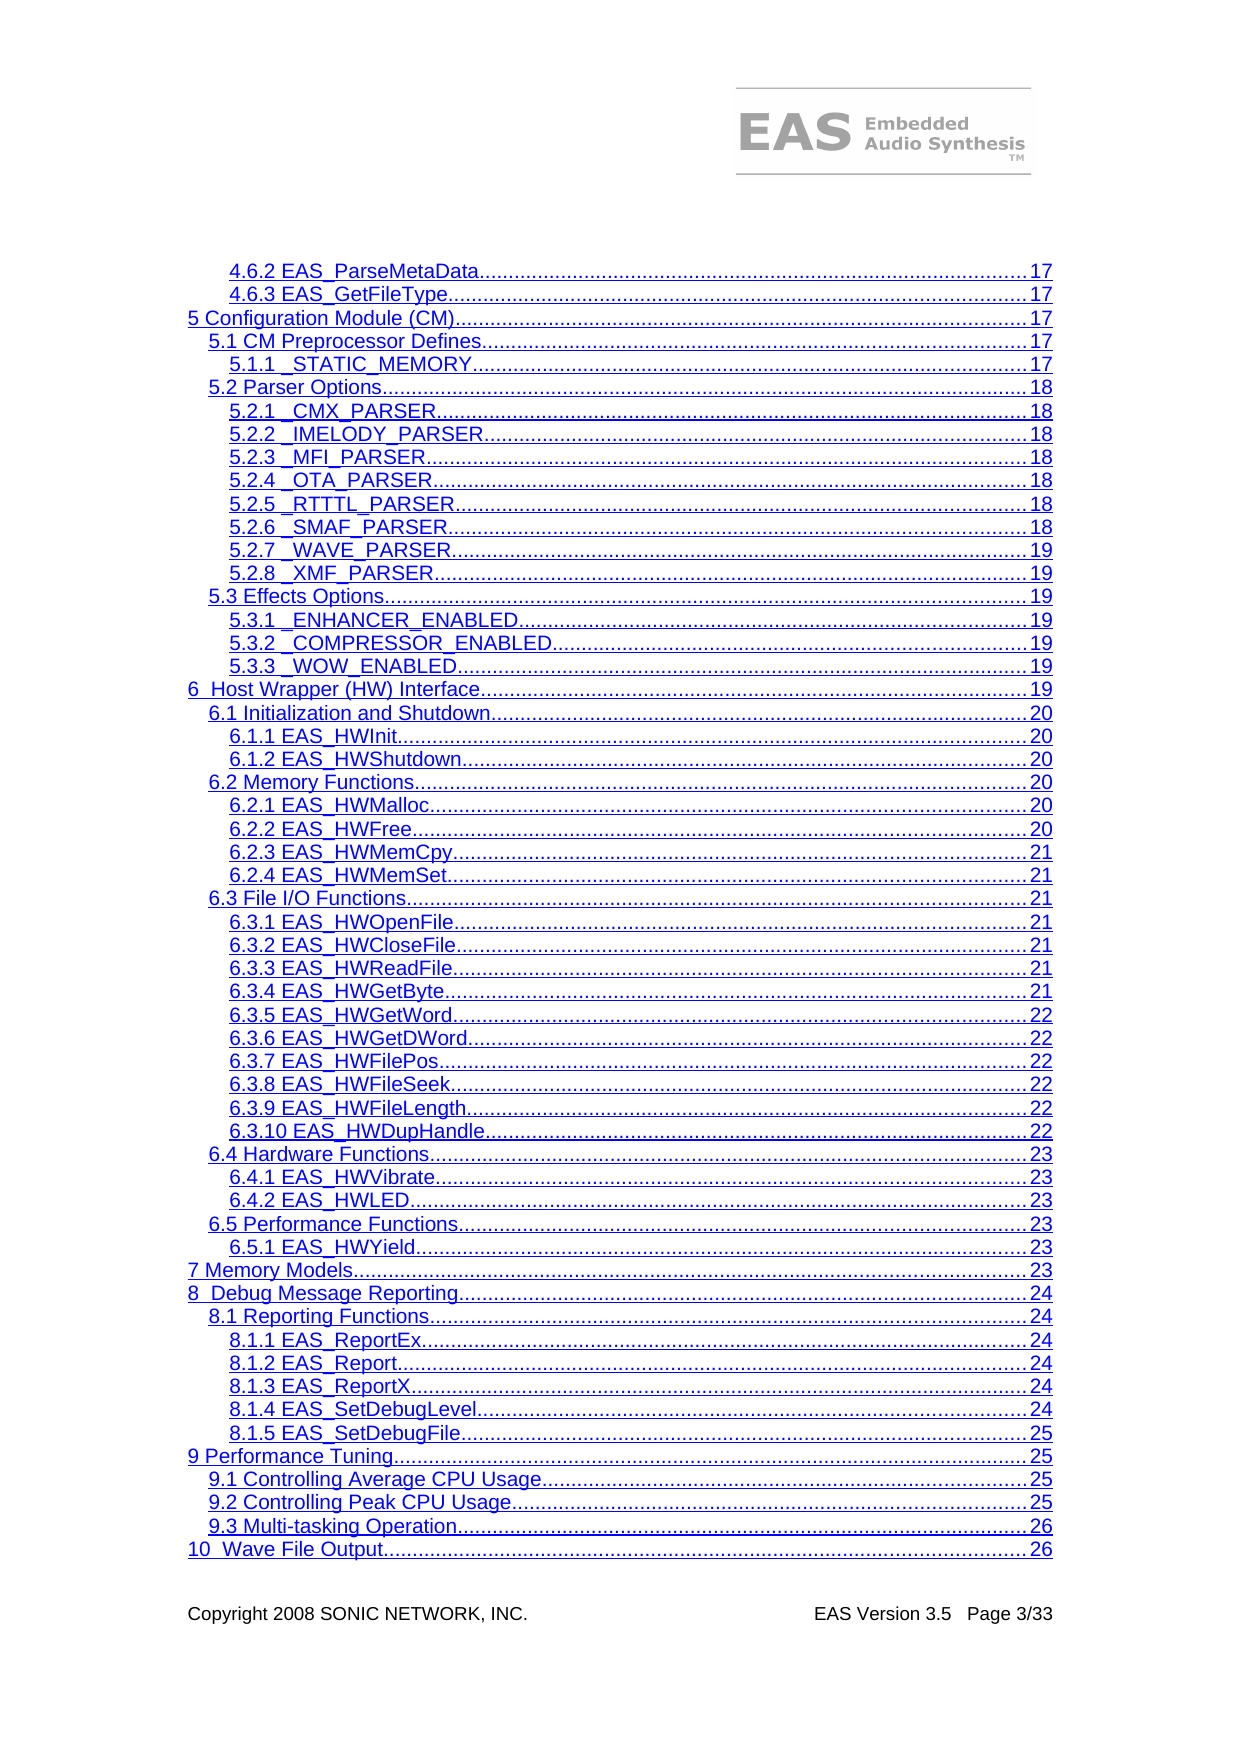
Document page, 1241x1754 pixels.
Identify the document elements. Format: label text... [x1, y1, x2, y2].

text 7 Memory Models 23 [187, 1259, 1053, 1279]
text 4.6.3 EAS_GetFileType 17 [229, 283, 1053, 303]
text 5 Configuration Module (CM) 17 [187, 306, 1053, 327]
text 6.3.8 EAS_HWFileSeek 22 [229, 1073, 1053, 1093]
text 5.3.1 _ENHANCER_ENABLED 19 [229, 608, 1053, 628]
text 6.1 Initialization and Shutdown 20 [208, 701, 1053, 721]
text 5.2.4 _OTA_PARSER 18 [229, 469, 1053, 489]
text 6.3.6 EAS_HWGetDWord 22 [229, 1026, 1053, 1047]
text 9.2 Controlling Peak CPU Usage 25 [208, 1491, 1053, 1511]
text 8.1 Reporting Functions 24 [208, 1305, 1053, 1325]
text 8.1.1 EAS_ReportEx 24 [229, 1328, 1053, 1349]
text 5.2.8 _XMF_PARSER 19 [229, 562, 1053, 582]
text 6.2.2 EAS_HWFree 20 [229, 817, 1053, 838]
text 5.3.3 _WOW_ENABLED 19 [229, 655, 1053, 675]
text 6.5.1 EAS_HWYield 23 [229, 1235, 1053, 1256]
text 9.1 Controlling Average CPU Usage 25 [208, 1468, 1053, 1488]
text 6.2 Memory Functions 20 [208, 771, 1053, 791]
text 5.3 Effects Options 19 [208, 585, 1053, 605]
text 6.3 File I/O Functions 21 [208, 887, 1053, 907]
text 8.1.4 EAS_SetDebugLevel 24 [229, 1398, 1053, 1418]
text 6.4 Hardware Functions 23 [208, 1142, 1053, 1163]
text 5.3.2 _COMPRESSOR_ENABLED 19 [229, 631, 1053, 652]
text 6.3.5 EAS_HWGetWord 22 [229, 1003, 1053, 1023]
text 9.3 Multi-tasking Operation 26 [208, 1514, 1053, 1534]
text 6.3.4 EAS_HWGetByte 21 [229, 980, 1053, 1000]
text 6.5 Performance Functions 23 [208, 1212, 1053, 1232]
text 6.1.2 EAS_HWShutdown 20 [229, 748, 1053, 768]
text 8.1.3 EAS_ReportX 24 [229, 1375, 1053, 1395]
text 6 Host Wrapper (HW) Interface 19 [187, 678, 1053, 698]
text 8 Debug Message Reporting 24 [187, 1282, 1053, 1302]
text 8.1.5 EAS_SetDebugFile 25 [229, 1421, 1053, 1442]
text 5.2.7 _WAVE_PARSER 19 [229, 538, 1053, 559]
text 6.3.9 EAS_HWFileLength 22 [229, 1096, 1053, 1116]
text 6.2.4 EAS_HWMemSet 21 [229, 864, 1053, 884]
text 6.2.3 EAS_HWMemCpy 21 [229, 841, 1053, 861]
text 6.3.10 EAS_HWDupHandle 22 [229, 1119, 1053, 1139]
text 6.2.1 EAS_HWMalloc 20 [229, 794, 1053, 814]
text 5.2.6 _SMAF_PARSER 18 [229, 515, 1053, 536]
text 9 Performance Tuning 25 [187, 1444, 1053, 1465]
text 5.2.2 _IMELODY_PARSER 18 [229, 422, 1053, 443]
text 6.3.2 EAS_HWCloseFile 21 [229, 933, 1053, 954]
text 6.3.7 EAS_HWFilePos 22 [229, 1049, 1053, 1070]
text 4.6.2 EAS_ParseMetaData 17 [229, 260, 1053, 280]
text 10 Wave File Output 26 [187, 1537, 1053, 1558]
text 5.2.5 _RTTTL_PARSER 18 [229, 492, 1053, 512]
text 5.1.1 _STATIC_MEMORY 17 [229, 353, 1053, 373]
text 5.2.1 _CMX_PARSER 18 [229, 399, 1053, 419]
picture [732, 84, 1037, 181]
text 8.1.2 EAS_Report 24 [229, 1352, 1053, 1372]
text 5.1 CM Preprocessor Defines 17 [208, 329, 1053, 350]
text 6.4.1 EAS_HWVibrate 23 [229, 1166, 1053, 1186]
text 5.2.3 _MFI_PARSER 18 [229, 446, 1053, 466]
text 6.3.1 EAS_HWOpenFile 21 [229, 910, 1053, 931]
text 6.4.2 EAS_HWLED 23 [229, 1189, 1053, 1209]
text 6.3.3 EAS_HWReadFile 21 [229, 957, 1053, 977]
text 6.1.1 EAS_HWInit 20 [229, 724, 1053, 745]
text 5.2 Parser Options 18 [208, 376, 1053, 396]
